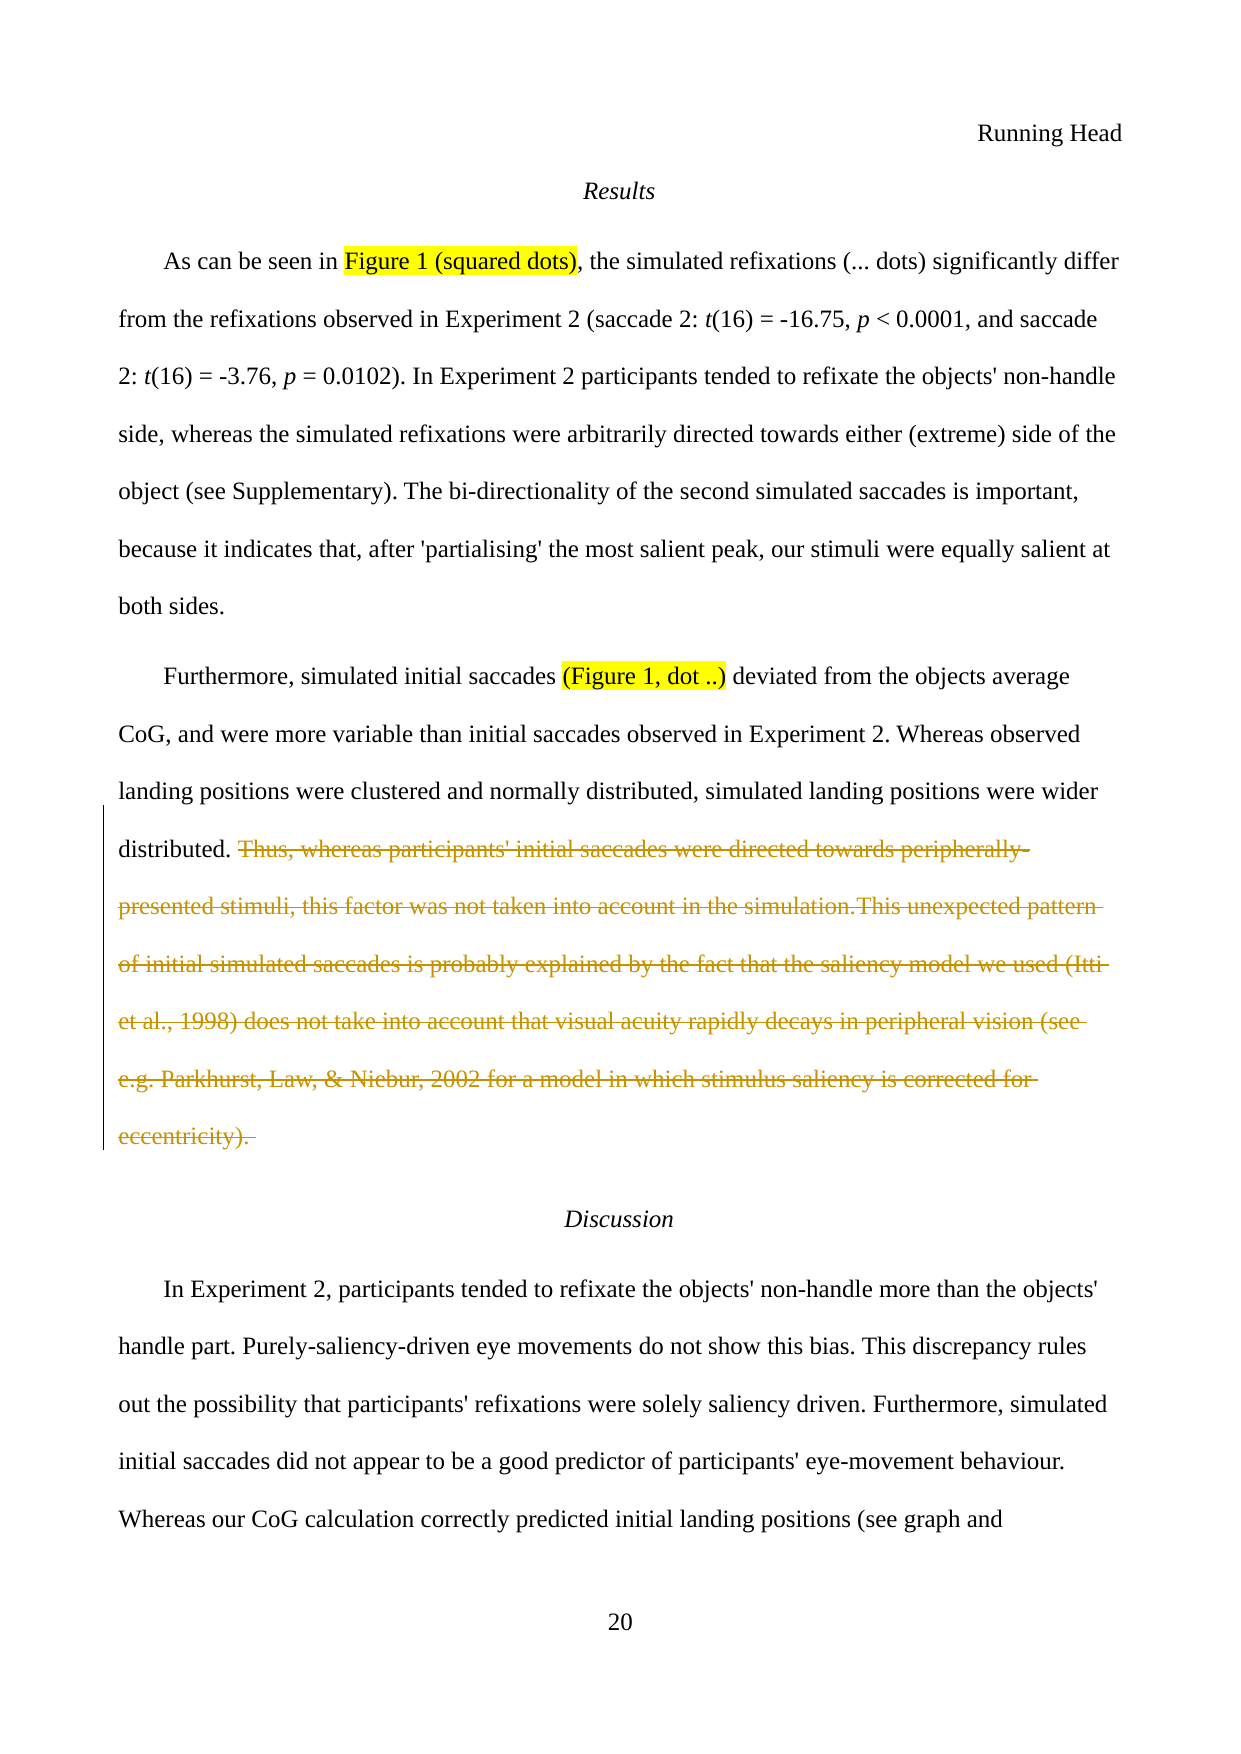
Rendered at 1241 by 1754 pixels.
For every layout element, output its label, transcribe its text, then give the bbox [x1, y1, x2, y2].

subtitle Results [118, 176, 1122, 205]
subtitle Discussion [118, 1204, 1122, 1233]
text In Experiment 2, participants tended to refixate the objects' non-handle more than the objects' handle part. Purely-saliency-driven eye movements do not show this bias. This discrepancy rules out the possibility that participants' refixations were solely saliency driven. Furthermore, simulated initial saccades did not appear to be a good predictor of participants' eye-movement behaviour. Whereas our CoG calculation correctly predicted initial landing positions (see graph and [118, 1274, 1122, 1533]
text Furthermore, simulated initial saccades (Figure 1, dot ..) deviated from the objects average CoG, and were more variable than initial saccades observed in Experiment 2. Whereas observed landing positions were clustered and normally distributed, simulated landing positions were wider distributed. [118, 661, 1122, 1150]
text As can be seen in Figure 1 (squared dots), the simulated refixations (... dots) significantly differ from the refixations observed in Experiment 2 (saccade 2: t(16) = -16.75, p < 0.0001, and saccade 2: t(16) = -3.76, p = 0.0102). In Experiment 2 participants tended to refixate the objects' non-handle side, whereas the simulated refixations were arbitrarily directed towards either (extreme) side of the object (see Supplementary). The bi-directionality of the second simulated saccades is important, because it indicates that, after 'partialising' the most salient peak, our stimuli were equally salient at both sides. [118, 246, 1122, 620]
